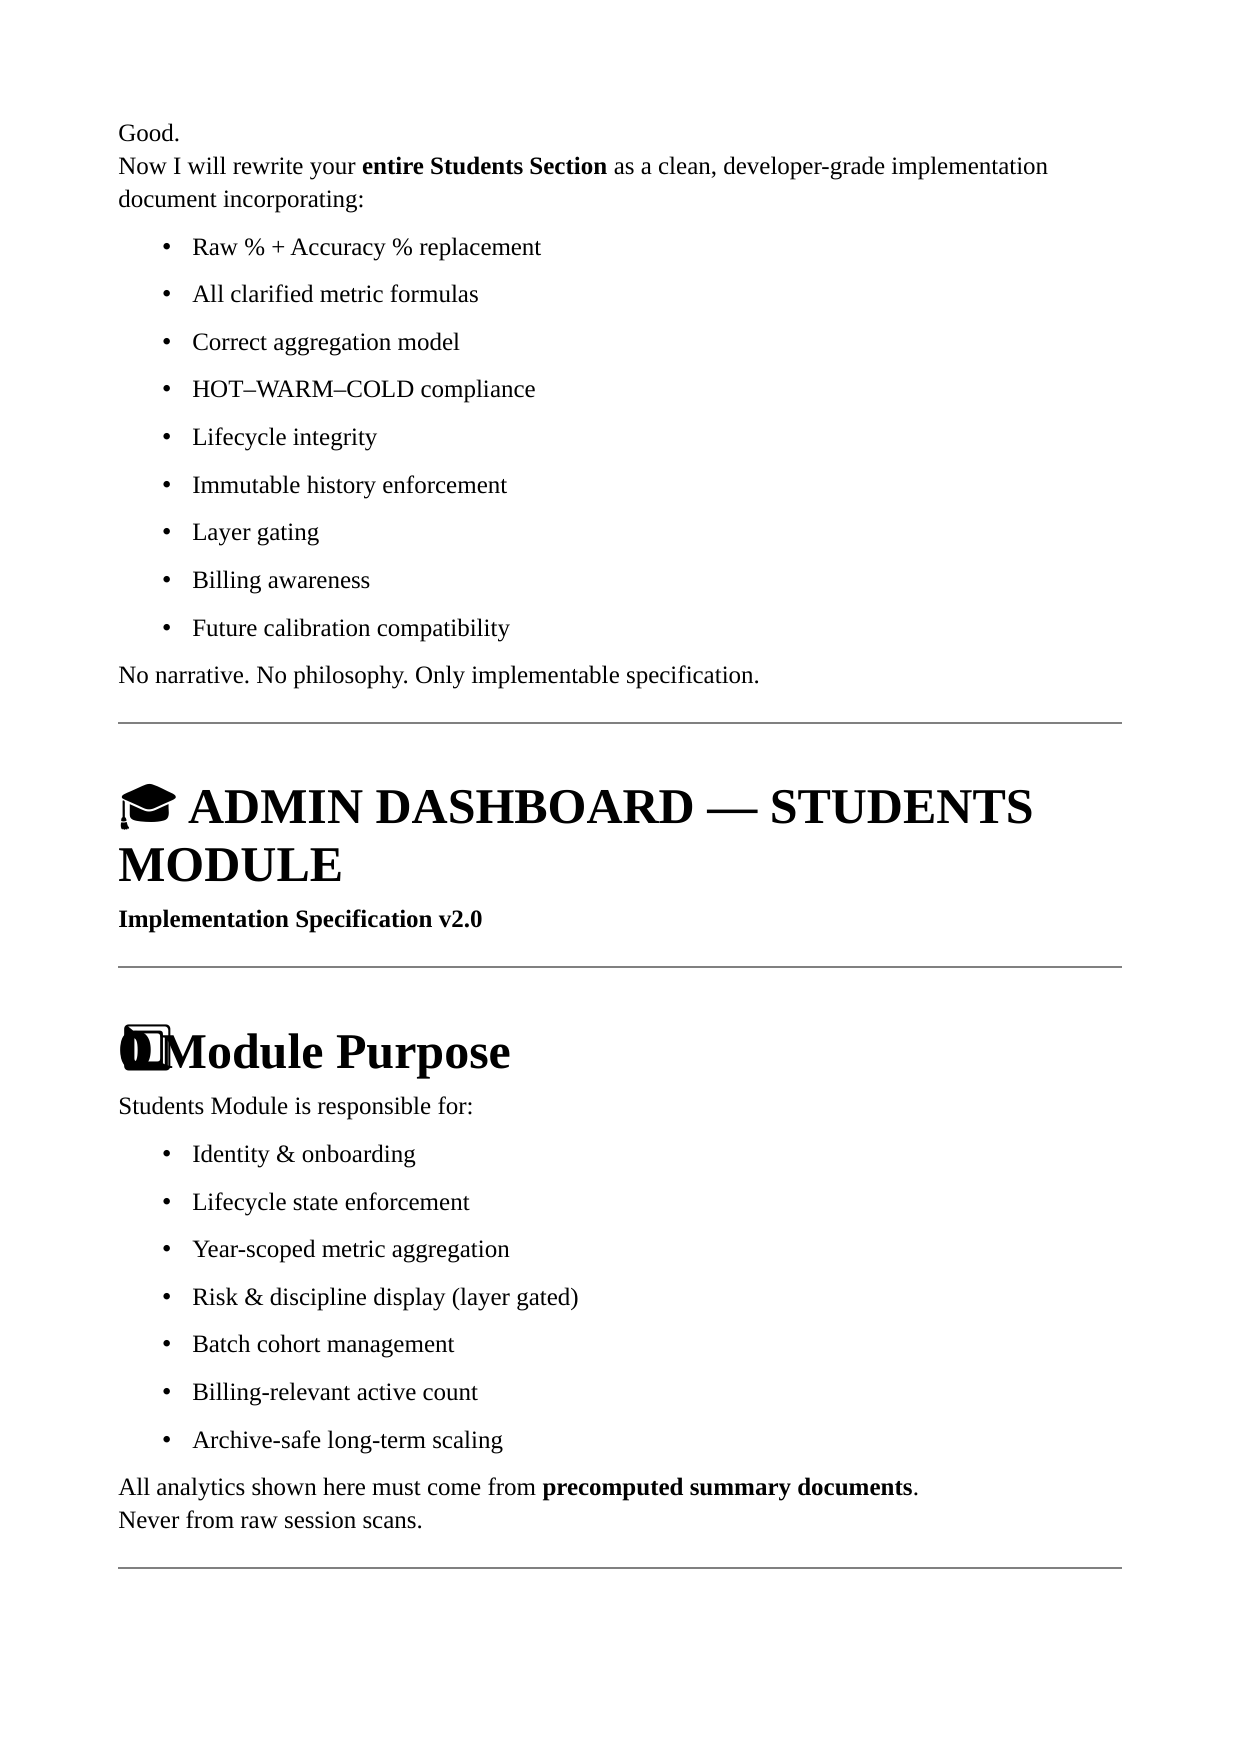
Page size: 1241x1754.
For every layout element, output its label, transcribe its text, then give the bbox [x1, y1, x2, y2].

text All analytics shown here must come from precomputed summary documents. Never from raw session scans. [118, 1472, 1122, 1534]
subtitle 0️⃣ Module Purpose [118, 1021, 1122, 1079]
list HOT–WARM–COLD compliance [162, 374, 1122, 403]
list Identity & onboarding [162, 1139, 1122, 1168]
list Risk & discipline display (layer gated) [162, 1282, 1122, 1311]
list Billing-relevant active count [162, 1377, 1122, 1406]
list Lifecycle integrity [162, 422, 1122, 451]
list Raw % + Accuracy % replacement [162, 232, 1122, 261]
list Layer gating [162, 517, 1122, 546]
text Students Module is responsible for: [118, 1091, 1122, 1120]
list Archive-safe long-term scaling [162, 1425, 1122, 1453]
list Lifecycle state enforcement [162, 1187, 1122, 1215]
list Batch cohort management [162, 1329, 1122, 1358]
subtitle 🎓 ADMIN DASHBOARD — STUDENTS MODULE [118, 777, 1122, 892]
text Implementation Specification v2.0 [118, 904, 1122, 933]
list Year-scoped metric aggregation [162, 1234, 1122, 1263]
text No narrative. No philosophy. Only implementable specification. [118, 660, 1122, 689]
list Future calibration compatibility [162, 613, 1122, 641]
text Good. Now I will rewrite your entire Students Section as a clean, developer-grade implementation document incorporating: [118, 118, 1122, 213]
list Immutable history enforcement [162, 470, 1122, 498]
list Correct aggregation model [162, 327, 1122, 356]
list Billing awareness [162, 565, 1122, 594]
list All clarified metric formulas [162, 279, 1122, 308]
